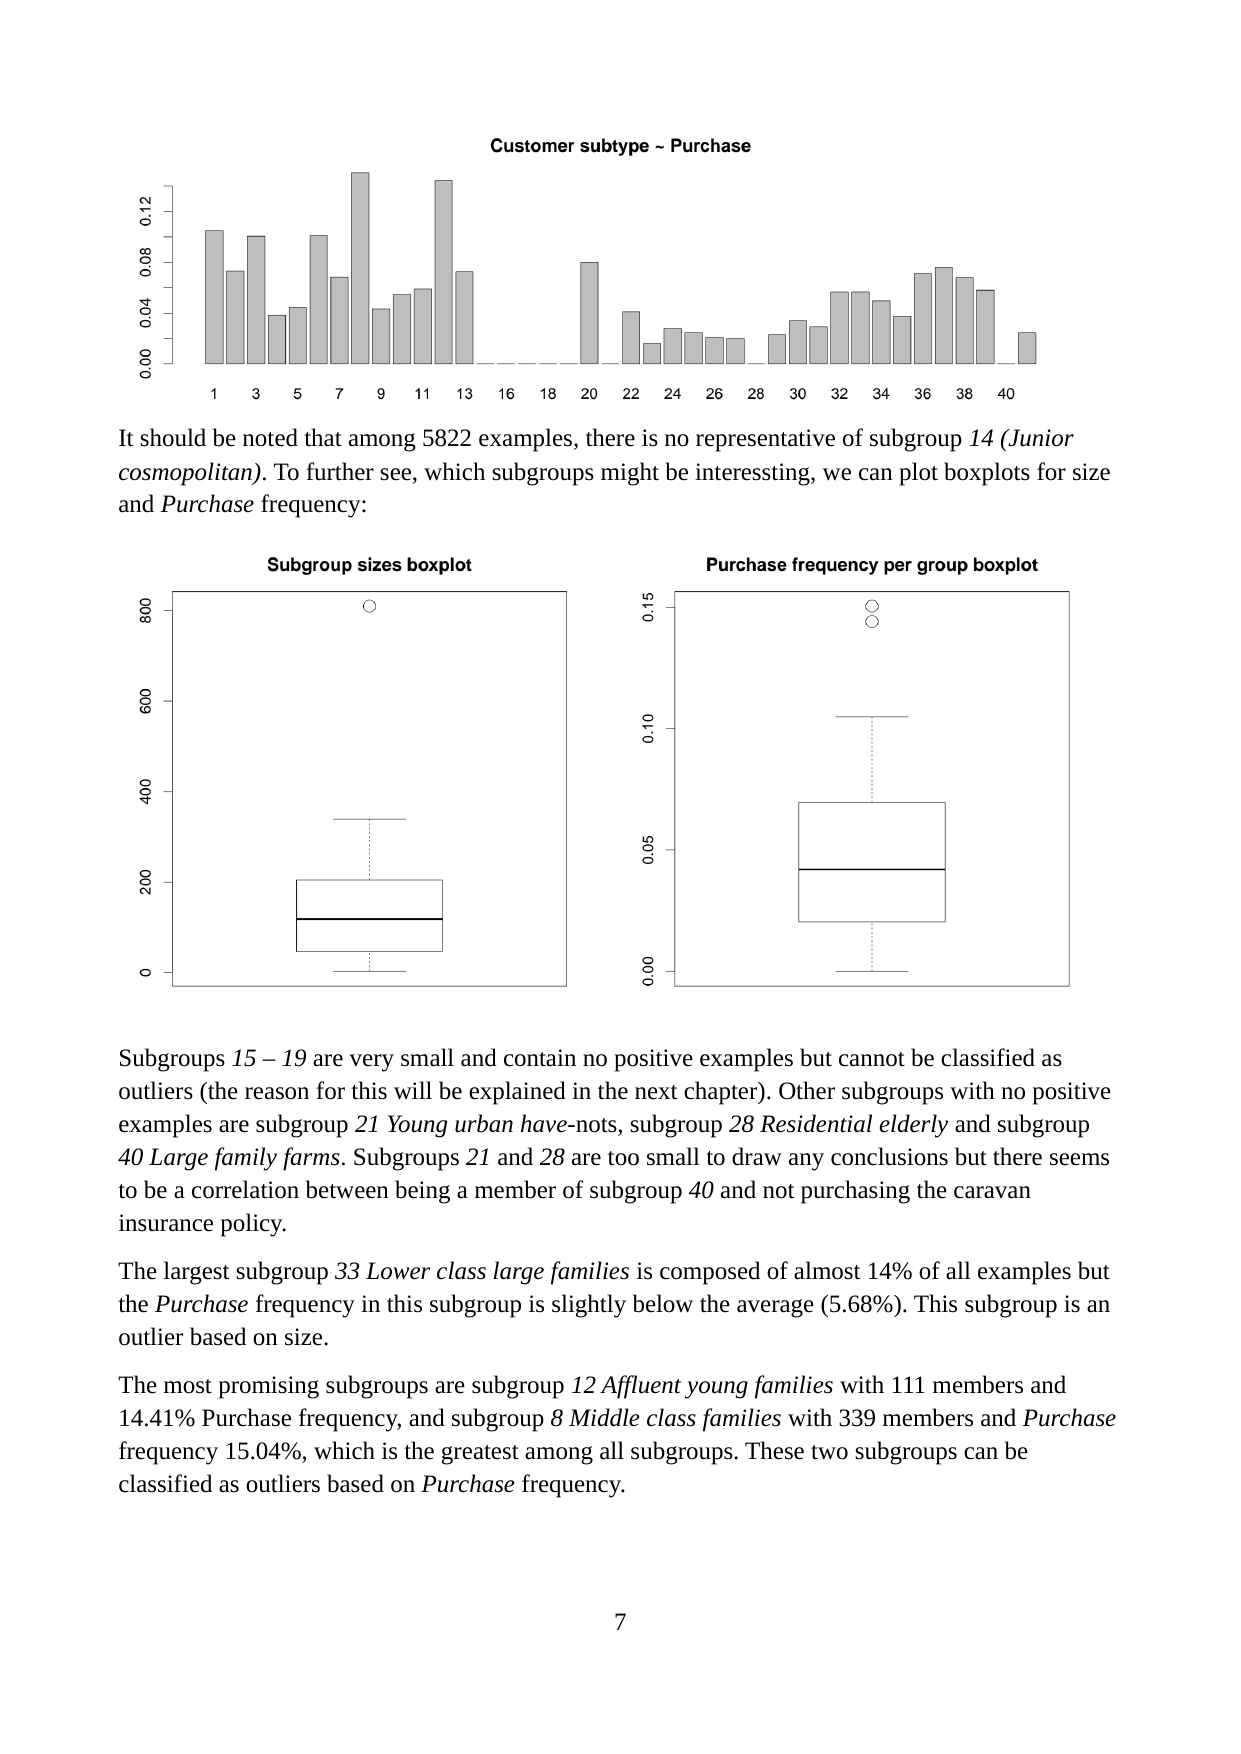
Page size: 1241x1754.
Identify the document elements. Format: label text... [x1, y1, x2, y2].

text The most promising subgroups are subgroup 12 Affluent young families with 111 members and 14.41% Purchase frequency, and subgroup 8 Middle class families with 339 members and Purchase frequency 15.04%, which is the greatest among all subgroups. These two subgroups can be classified as outliers based on Purchase frequency. [118, 1370, 1122, 1498]
text The largest subgroup 33 Lower class large families is composed of almost 14% of all examples but the Purchase frequency in this subgroup is slightly below the average (5.68%). This subgroup is an outlier based on size. [118, 1256, 1122, 1351]
picture [118, 118, 1123, 420]
picture [118, 537, 1123, 1040]
text It should be noted that among 5822 examples, there is no representative of subgroup 14 (Junior cosmopolitan). To further see, which subgroups might be interessting, we can plot boxplots for size and Purchase frequency: [118, 420, 1122, 518]
text Subgroups 15 – 19 are very small and contain no positive examples but cannot be classified as outliers (the reason for this will be explained in the next chapter). Other subgroups with no positive examples are subgroup 21 Young urban have-nots, subgroup 28 Residential elderly and subgroup 40 Large family farms. Subgroups 21 and 28 are too small to draw any conclusions but there seems to be a correlation between being a member of subgroup 40 and not purchasing the caravan insurance policy. [118, 1040, 1122, 1237]
